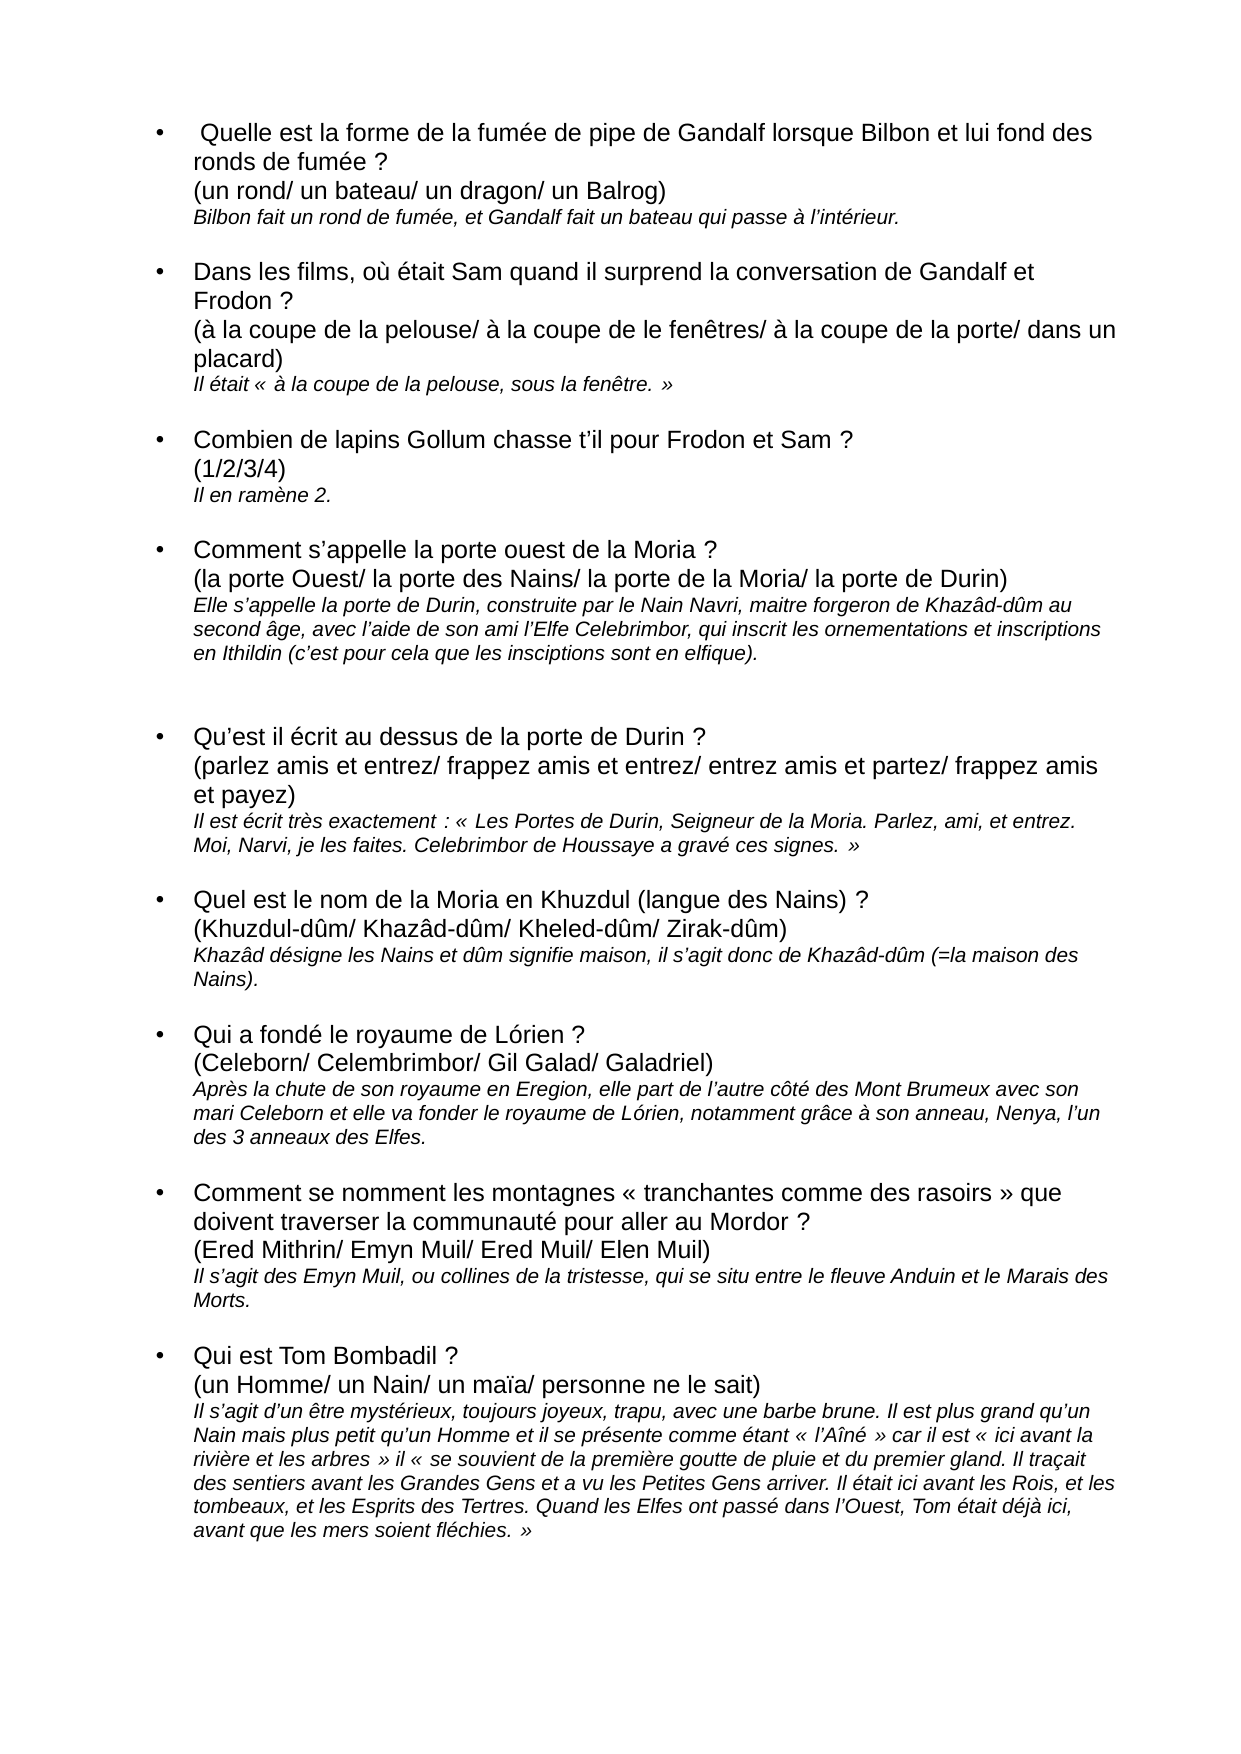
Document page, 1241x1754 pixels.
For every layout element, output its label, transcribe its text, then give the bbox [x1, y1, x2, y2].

list (un rond/ un bateau/ un dragon/ un Balrog) Bilbon fait un rond de fumée, et Gandalf fait un bateau qui passe à l’intérieur. [156, 176, 1122, 257]
list Quel est le nom de la Moria en Khuzdul (langue des Nains) ? (Khuzdul-dûm/ Khazâd-dûm/ Kheled-dûm/ Zirak-dûm) Khazâd désigne les Nains et dûm signifie maison, il s’agit donc de Khazâd-dûm (=la maison des Nains). [156, 885, 1122, 1019]
list Quelle est la forme de la fumée de pipe de Gandalf lorsque Bilbon et lui fond des ronds de fumée ? [156, 118, 1122, 176]
list Qu’est il écrit au dessus de la porte de Durin ? [156, 722, 1122, 751]
list Comment se nomment les montagnes « tranchantes comme des rasoirs » que doivent traverser la communauté pour aller au Mordor ? (Ered Mithrin/ Emyn Muil/ Ered Muil/ Elen Muil) Il s’agit des Emyn Muil, ou collines de la tristesse, qui se situ entre le fleuve Anduin et le Marais des Morts. [156, 1178, 1122, 1341]
list Qui a fondé le royaume de Lórien ? (Celeborn/ Celembrimbor/ Gil Galad/ Galadriel) Après la chute de son royaume en Eregion, elle part de l’autre côté des Mont Brumeux avec son mari Celeborn et elle va fonder le royaume de Lórien, notamment grâce à son anneau, Nenya, l’un des 3 anneaux des Elfes. [156, 1019, 1122, 1178]
list Dans les films, où était Sam quand il surprend la conversation de Gandalf et Frodon ? (à la coupe de la pelouse/ à la coupe de le fenêtres/ à la coupe de la porte/ dans un placard) Il était « à la coupe de la pelouse, sous la fenêtre. » [156, 257, 1122, 425]
list Combien de lapins Gollum chasse t’il pour Frodon et Sam ? (1/2/3/4) Il en ramène 2. [156, 425, 1122, 535]
list Comment s’appelle la porte ouest de la Moria ? (la porte Ouest/ la porte des Nains/ la porte de la Moria/ la porte de Durin) Elle s’appelle la porte de Durin, construite par le Nain Navri, maitre forgeron de Khazâd-dûm au second âge, avec l’aide de son ami l’Elfe Celebrimbor, qui inscrit les ornementations et inscriptions en Ithildin (c’est pour cela que les insciptions sont en elfique). [156, 535, 1122, 722]
list Qui est Tom Bombadil ? (un Homme/ un Nain/ un maïa/ personne ne le sait) Il s’agit d’un être mystérieux, toujours joyeux, trapu, avec une barbe brune. Il est plus grand qu’un Nain mais plus petit qu’un Homme et il se présente comme étant « l’Aîné » car il est « ici avant la rivière et les arbres » il « se souvient de la première goutte de pluie et du premier gland. Il traçait des sentiers avant les Grandes Gens et a vu les Petites Gens arriver. Il était ici avant les Rois, et les tombeaux, et les Esprits des Tertres. Quand les Elfes ont passé dans l’Ouest, Tom était déjà ici, avant que les mers soient fléchies. » [156, 1341, 1122, 1600]
list (parlez amis et entrez/ frappez amis et entrez/ entrez amis et partez/ frappez amis et payez) Il est écrit très exactement : « Les Portes de Durin, Seigneur de la Moria. Parlez, ami, et entrez. Moi, Narvi, je les faites. Celebrimbor de Houssaye a gravé ces signes. » [156, 751, 1122, 885]
